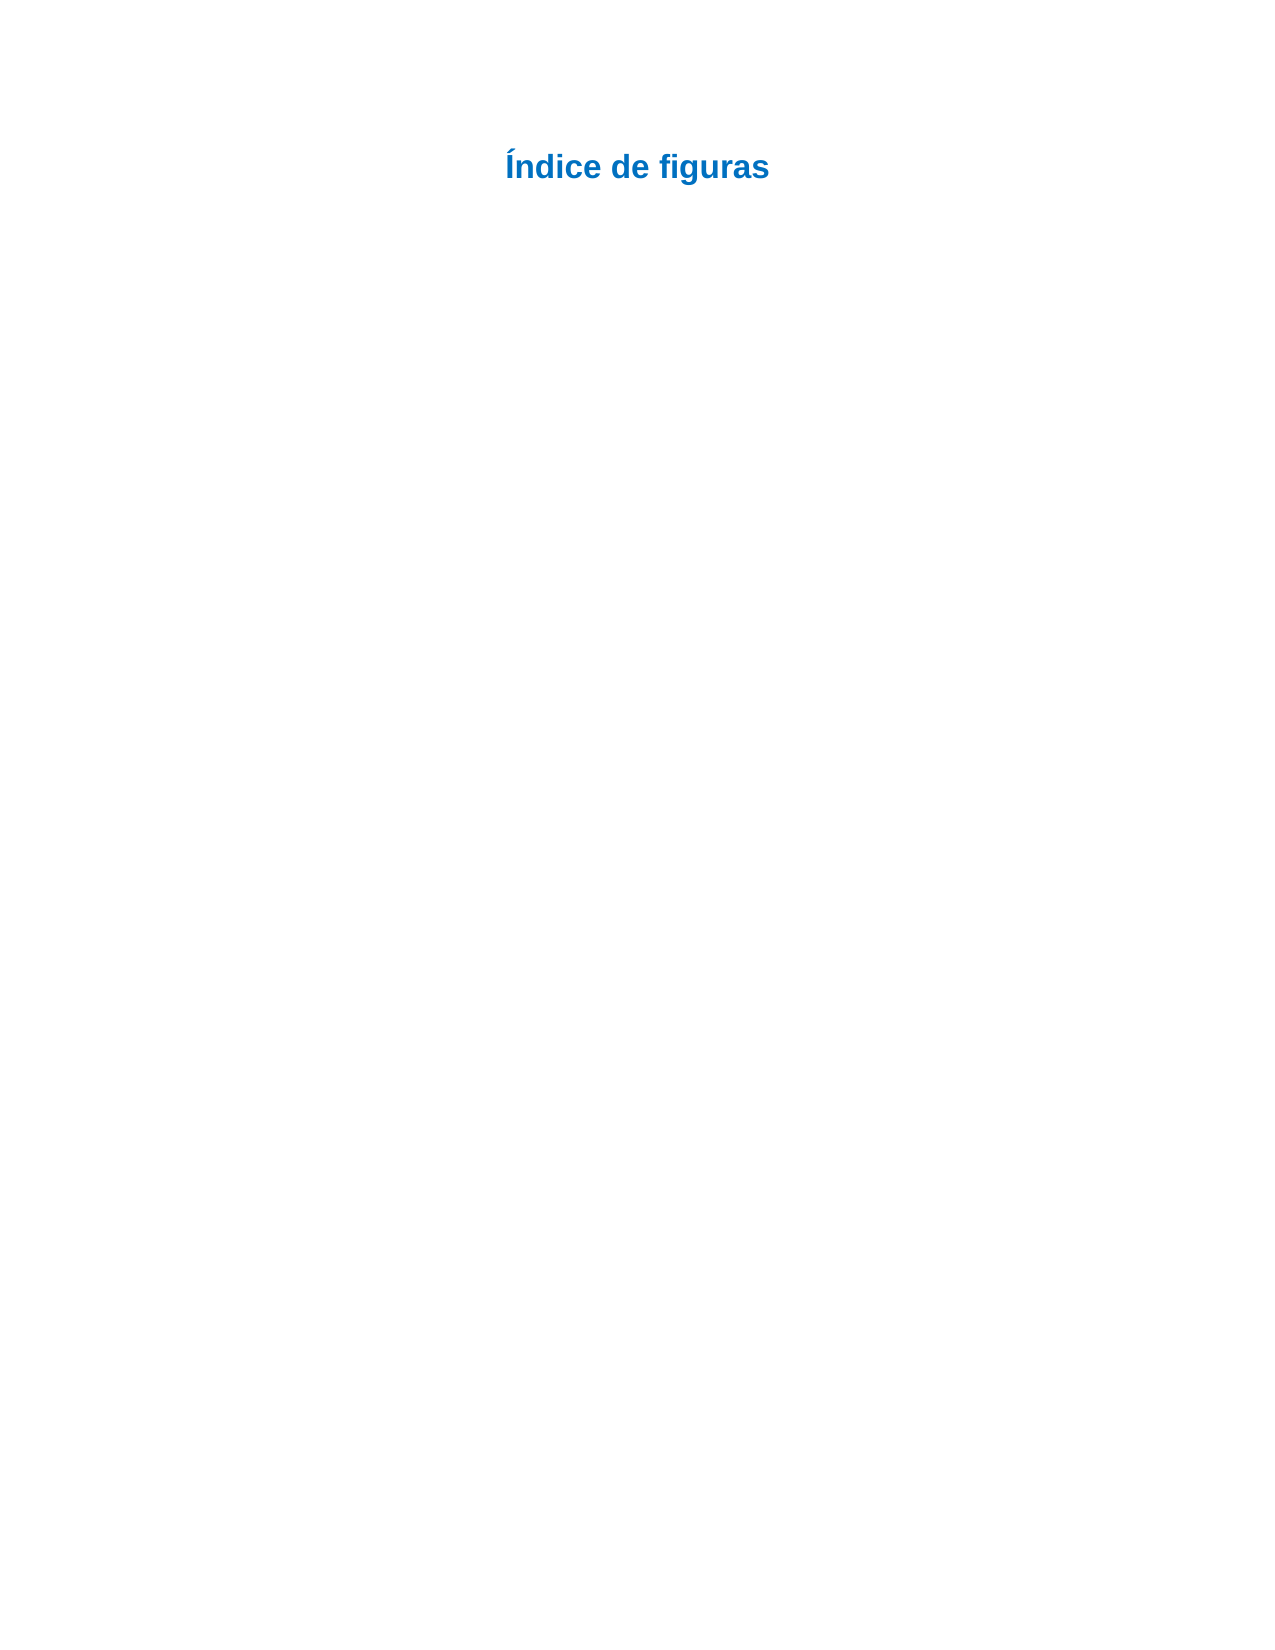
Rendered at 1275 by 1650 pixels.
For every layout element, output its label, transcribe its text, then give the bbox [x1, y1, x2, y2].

text Índice de figuras [177, 148, 1098, 186]
